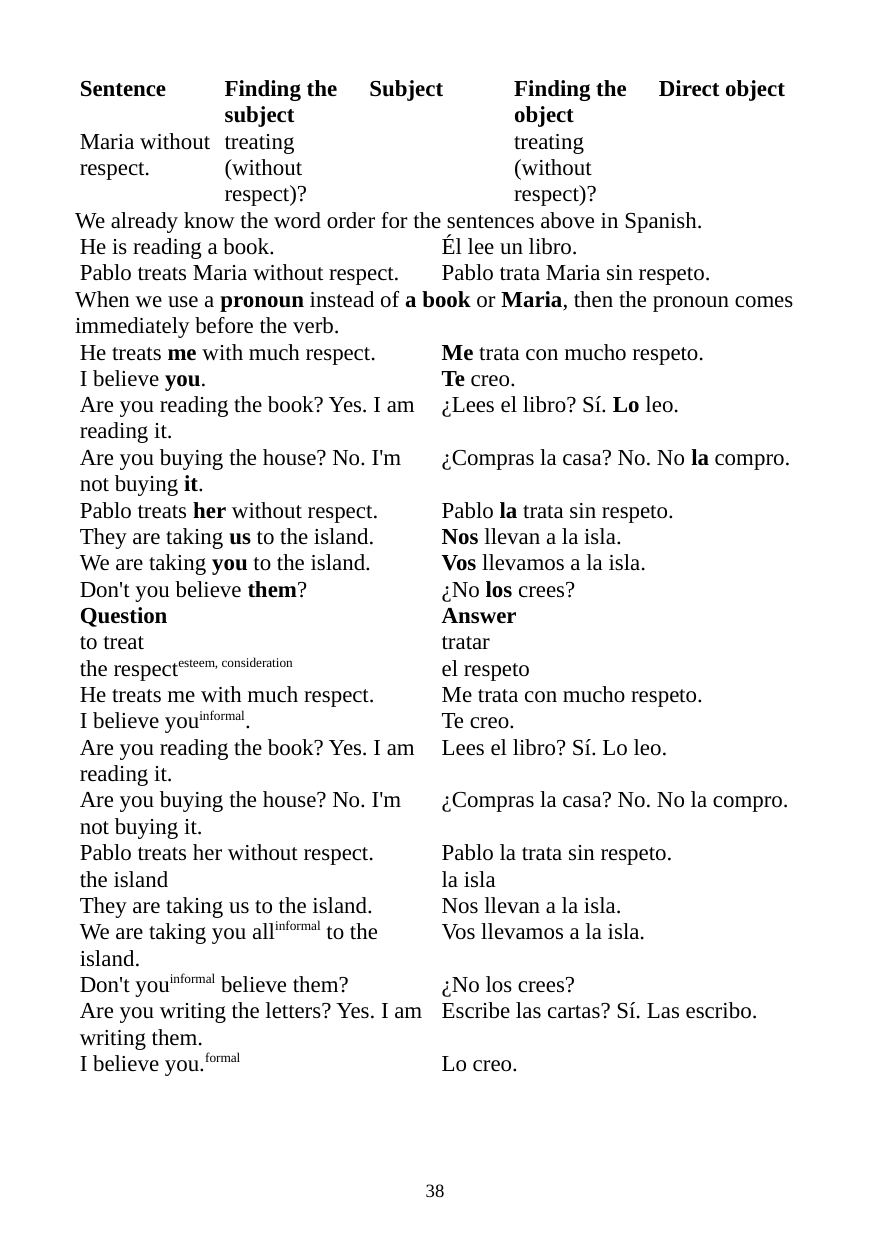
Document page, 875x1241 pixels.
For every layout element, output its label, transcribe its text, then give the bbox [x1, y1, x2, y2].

table_cell [365, 128, 509, 207]
table_cell Pablo la trata sin respeto. [437, 839, 799, 866]
table_cell Me trata con mucho respeto. [437, 681, 799, 707]
table_cell ¿Compras la casa? No. No la compro. [437, 787, 799, 839]
table_header Me trata con mucho respeto. [437, 339, 799, 365]
table_cell Don't you believe them? [75, 576, 437, 602]
table_cell [654, 128, 799, 207]
table_cell Don't youinformal believe them? [75, 971, 437, 997]
text We already know the word order for the sentences above in Spanish. [75, 207, 799, 233]
table_cell ¿No los crees? [437, 576, 799, 602]
table_cell They are taking us to the island. [75, 892, 437, 918]
table_cell ¿No los crees? [437, 971, 799, 997]
table_cell treating (without respect)? [509, 128, 654, 207]
table_cell Maria without respect. [75, 128, 220, 207]
table_cell Are you buying the house? No. I'm not buying it. [75, 444, 437, 497]
table_header Direct object [654, 75, 799, 128]
table_cell We are taking you allinformal to the island. [75, 918, 437, 971]
table_cell Pablo trata Maria sin respeto. [437, 260, 799, 286]
table_cell treating (without respect)? [220, 128, 364, 207]
table_cell ¿Compras la casa? No. No la compro. [437, 444, 799, 497]
table_cell the island [75, 866, 437, 892]
table_header He treats me with much respect. [75, 339, 437, 365]
table_cell Lees el libro? Sí. Lo leo. [437, 734, 799, 787]
table_cell They are taking us to the island. [75, 523, 437, 549]
table_cell Te creo. [437, 365, 799, 391]
table_header He is reading a book. [75, 233, 437, 259]
table_cell el respeto [437, 655, 799, 681]
table_cell Pablo treats Maria without respect. [75, 260, 437, 286]
table_cell I believe you.formal [75, 1050, 437, 1076]
table_cell Pablo treats her without respect. [75, 497, 437, 523]
table_cell Are you buying the house? No. I'm not buying it. [75, 787, 437, 839]
table_cell Te creo. [437, 708, 799, 734]
table_cell Lo creo. [437, 1050, 799, 1076]
table_cell We are taking you to the island. [75, 549, 437, 576]
table_cell Pablo treats her without respect. [75, 839, 437, 866]
table_header Answer [437, 602, 799, 628]
table_header Sentence [75, 75, 220, 128]
table_cell Vos llevamos a la isla. [437, 549, 799, 576]
table_cell I believe youinformal. [75, 708, 437, 734]
table_cell Are you writing the letters? Yes. I am writing them. [75, 998, 437, 1050]
table_cell Vos llevamos a la isla. [437, 918, 799, 971]
table_cell ¿Lees el libro? Sí. Lo leo. [437, 391, 799, 444]
table_cell Nos llevan a la isla. [437, 892, 799, 918]
table_header Él lee un libro. [437, 233, 799, 259]
table_cell Nos llevan a la isla. [437, 523, 799, 549]
table_cell Are you reading the book? Yes. I am reading it. [75, 391, 437, 444]
table_header Subject [365, 75, 509, 128]
table_header Question [75, 602, 437, 628]
table_header Finding the object [509, 75, 654, 128]
table_cell the respectesteem, consideration [75, 655, 437, 681]
table_cell Are you reading the book? Yes. I am reading it. [75, 734, 437, 787]
table_cell I believe you. [75, 365, 437, 391]
table_header Finding the subject [220, 75, 364, 128]
table_cell tratar [437, 629, 799, 655]
table_cell Pablo la trata sin respeto. [437, 497, 799, 523]
table_cell Escribe las cartas? Sí. Las escribo. [437, 998, 799, 1050]
table_cell He treats me with much respect. [75, 681, 437, 707]
table_cell la isla [437, 866, 799, 892]
text When we use a pronoun instead of a book or Maria, then the pronoun comes immediately before the verb. [75, 286, 799, 338]
table_cell to treat [75, 629, 437, 655]
